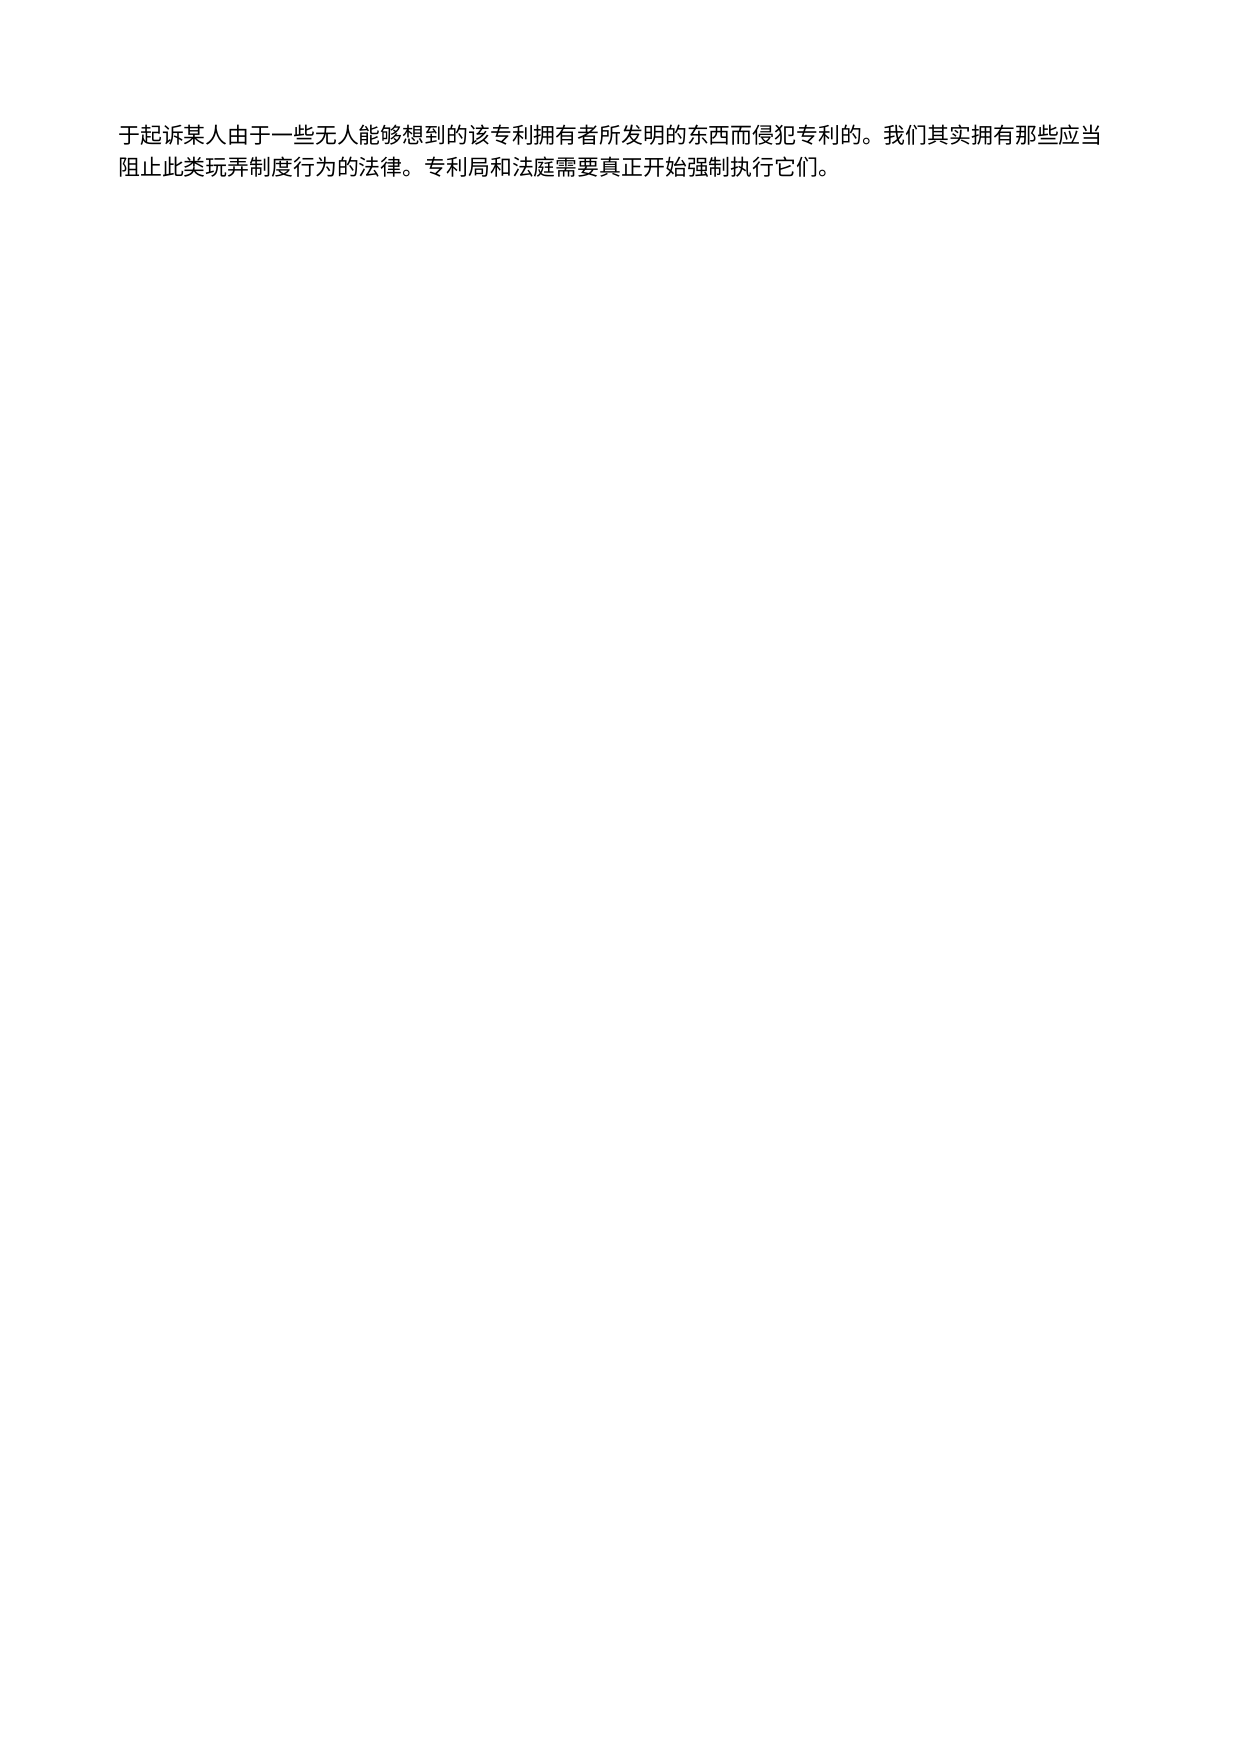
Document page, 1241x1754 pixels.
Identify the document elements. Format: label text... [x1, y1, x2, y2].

text 于起诉某人由于一些无人能够想到的该专利拥有者所发明的东西而侵犯专利的。我们其实拥有那些应当阻止此类玩弄制度行为的法律。专利局和法庭需要真正开始强制执行它们。 [118, 118, 1122, 181]
